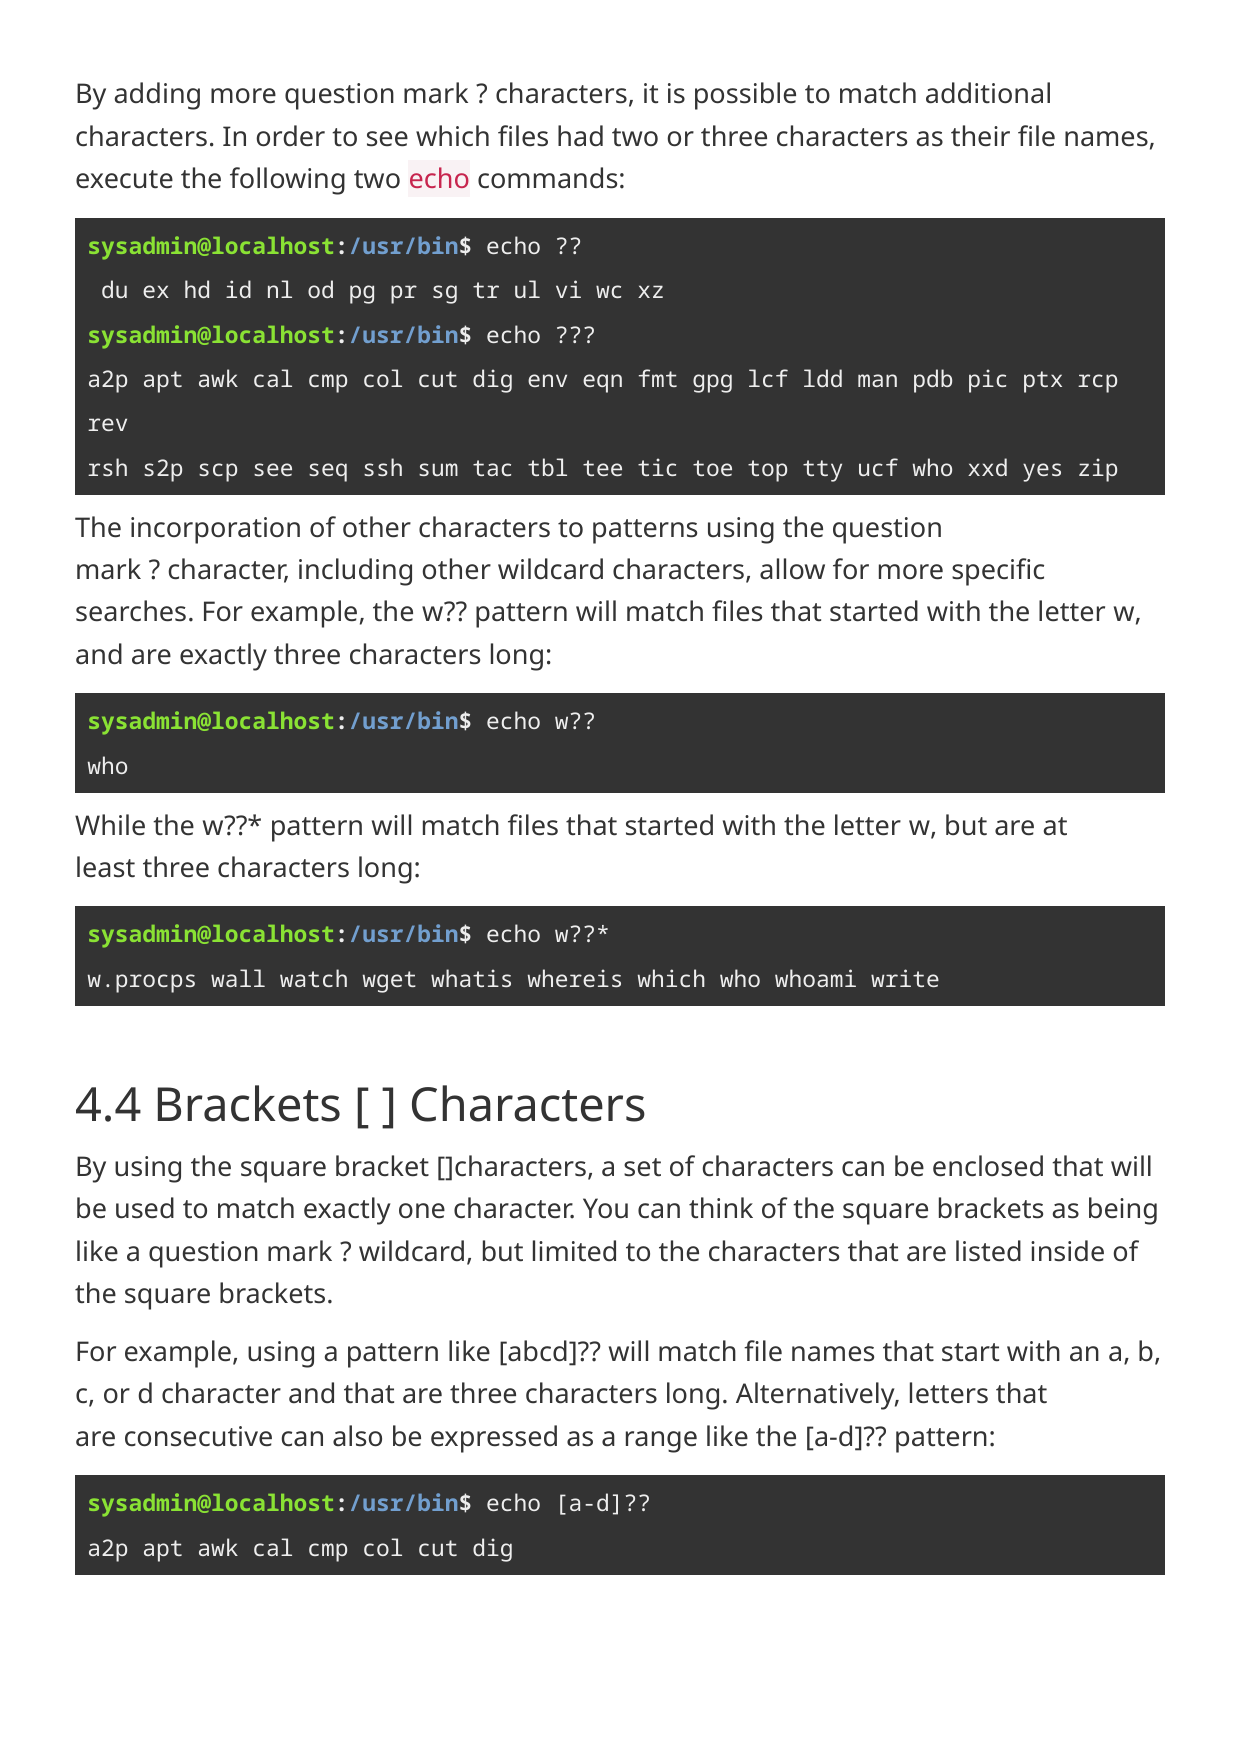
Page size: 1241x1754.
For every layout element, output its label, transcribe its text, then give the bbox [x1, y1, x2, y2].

text ‌⁠​​⁠​ du ex hd id nl od pg pr sg tr ul vi wc xz [75, 262, 1165, 305]
text By adding more question mark ? characters, it is possible to match additional characters. In order to see which files had two or three characters as their file names, execute the following two echo commands: [75, 75, 1165, 197]
text For example, using a pattern like [abcd]?? will match file names that start with an a, b, c, or d character and that are three characters long. Alternatively, letters that are consecutive can also be expressed as a range like the [a-d]?? pattern: [75, 1333, 1165, 1454]
text While the w??* pattern will match files that started with the letter w, but are at least three characters long: [75, 806, 1165, 885]
text who [75, 738, 1165, 793]
subtitle 4.4 Brackets [ ] Characters [75, 1071, 1165, 1135]
text sysadmin@localhost:/usr/bin$ echo w??* [75, 906, 1165, 949]
text sysadmin@localhost:/usr/bin$ echo ?? [75, 218, 1165, 261]
text The incorporation of other characters to patterns using the question mark ? character, including other wildcard characters, allow for more specific searches. For example, the w?? pattern will match files that started with the letter w, and are exactly three characters long: [75, 508, 1165, 672]
text sysadmin@localhost:/usr/bin$ echo ??? [75, 307, 1165, 350]
text sysadmin@localhost:/usr/bin$ echo w?? [75, 693, 1165, 736]
text sysadmin@localhost:/usr/bin$ echo [a-d]?? [75, 1475, 1165, 1519]
text a2p apt awk cal cmp col cut dig [75, 1520, 1165, 1575]
text rsh s2p scp see seq ssh sum tac tbl tee tic toe top tty ucf who xxd yes zip [75, 440, 1165, 495]
text By using the square bracket []characters, a set of characters can be enclosed that will be used to match exactly one character. You can think of the square brackets as being like a question mark ? wildcard, but limited to the characters that are listed inside of the square brackets. [75, 1147, 1165, 1311]
text w.procps wall watch wget whatis whereis which who whoami write [75, 951, 1165, 1006]
text a2p apt awk cal cmp col cut dig env eqn fmt gpg lcf ldd man pdb pic ptx rcp rev [75, 351, 1165, 438]
